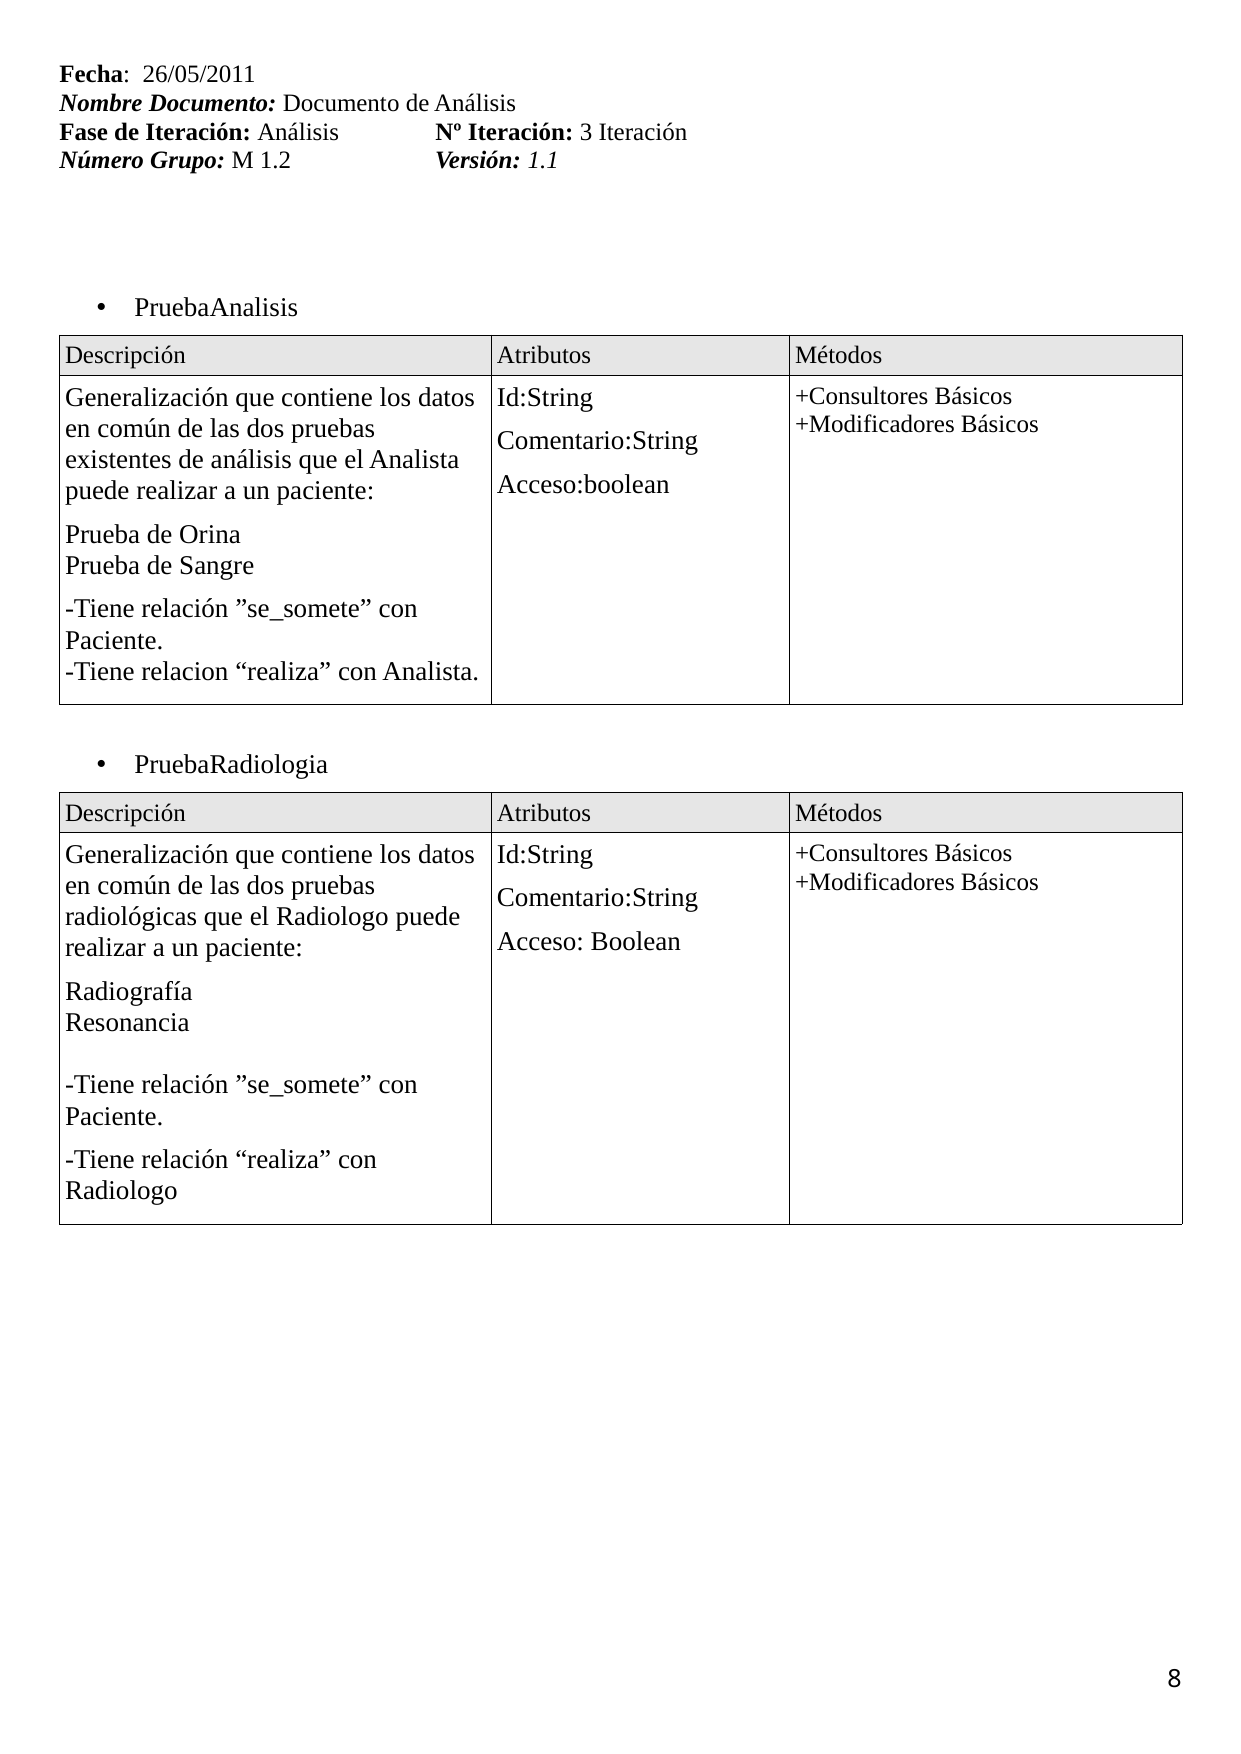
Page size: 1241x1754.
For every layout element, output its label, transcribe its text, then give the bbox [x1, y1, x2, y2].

table_header Métodos [790, 336, 1182, 375]
table_header Atributos [492, 793, 789, 832]
table_header Métodos [790, 793, 1182, 832]
table_header Descripción [60, 336, 491, 375]
table_cell Generalización que contiene los datos en común de las dos pruebas radiológicas que el Radiologo puede realizar a un paciente: Radiografía Resonancia -Tiene relación ”se_somete” con Paciente. -Tiene relación “realiza” con Radiologo [60, 833, 491, 1224]
table_cell Id:String Comentario:String Acceso: Boolean [492, 833, 789, 1224]
table_header Atributos [492, 336, 789, 375]
table_cell +Consultores Básicos +Modificadores Básicos [790, 376, 1182, 704]
table_cell Generalización que contiene los datos en común de las dos pruebas existentes de análisis que el Analista puede realizar a un paciente: Prueba de Orina Prueba de Sangre -Tiene relación ”se_somete” con Paciente. -Tiene relacion “realiza” con Analista. [60, 376, 491, 704]
table_header Descripción [60, 793, 491, 832]
list PruebaRadiologia [97, 748, 1181, 779]
table_cell Id:String Comentario:String Acceso:boolean [492, 376, 789, 704]
table_cell +Consultores Básicos +Modificadores Básicos [790, 833, 1182, 1224]
list PruebaAnalisis [97, 291, 1181, 322]
